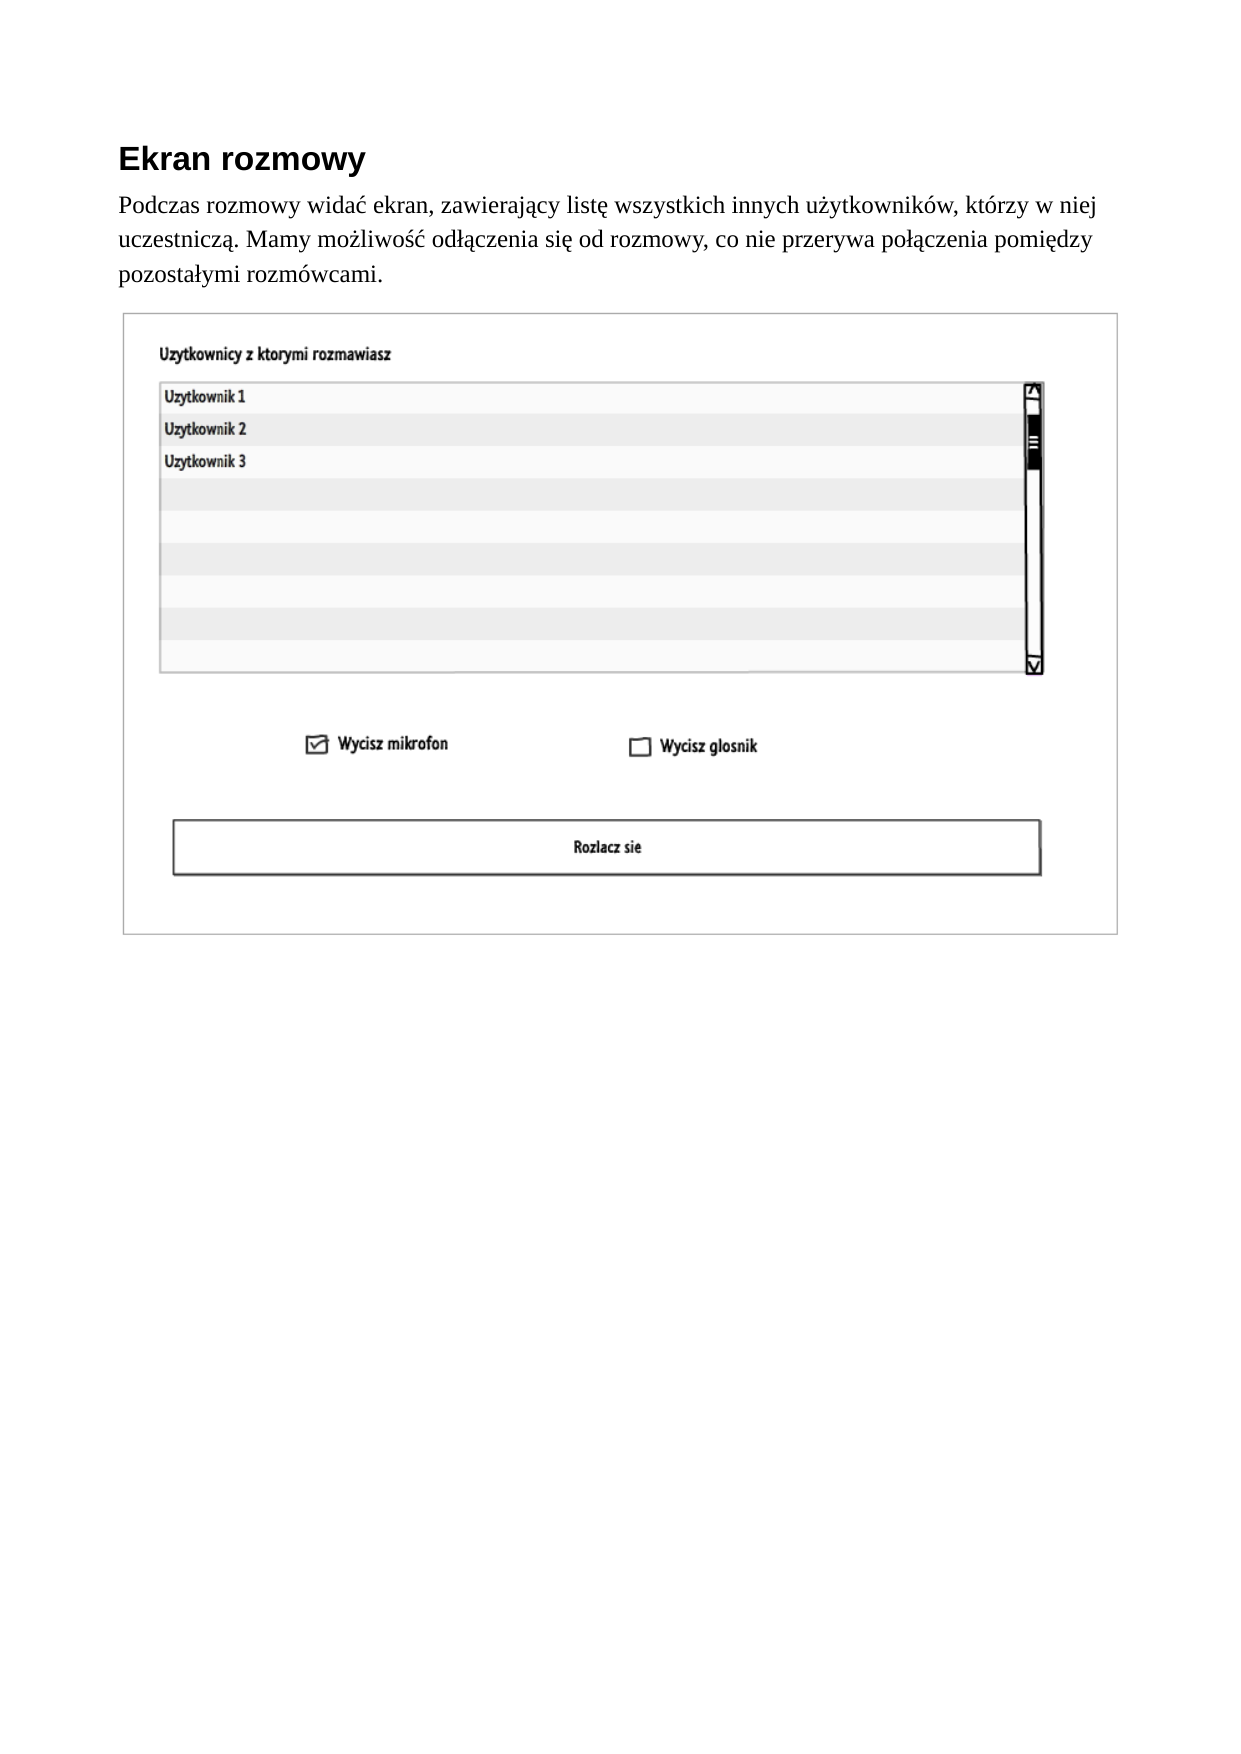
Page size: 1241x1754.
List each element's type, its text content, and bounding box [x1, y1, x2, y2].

picture [118, 308, 1123, 940]
subtitle Ekran rozmowy [118, 139, 1122, 178]
text Podczas rozmowy widać ekran, zawierający listę wszystkich innych użytkowników, którzy w niej uczestniczą. Mamy możliwość odłączenia się od rozmowy, co nie przerywa połączenia pomiędzy pozostałymi rozmówcami. [118, 190, 1122, 288]
